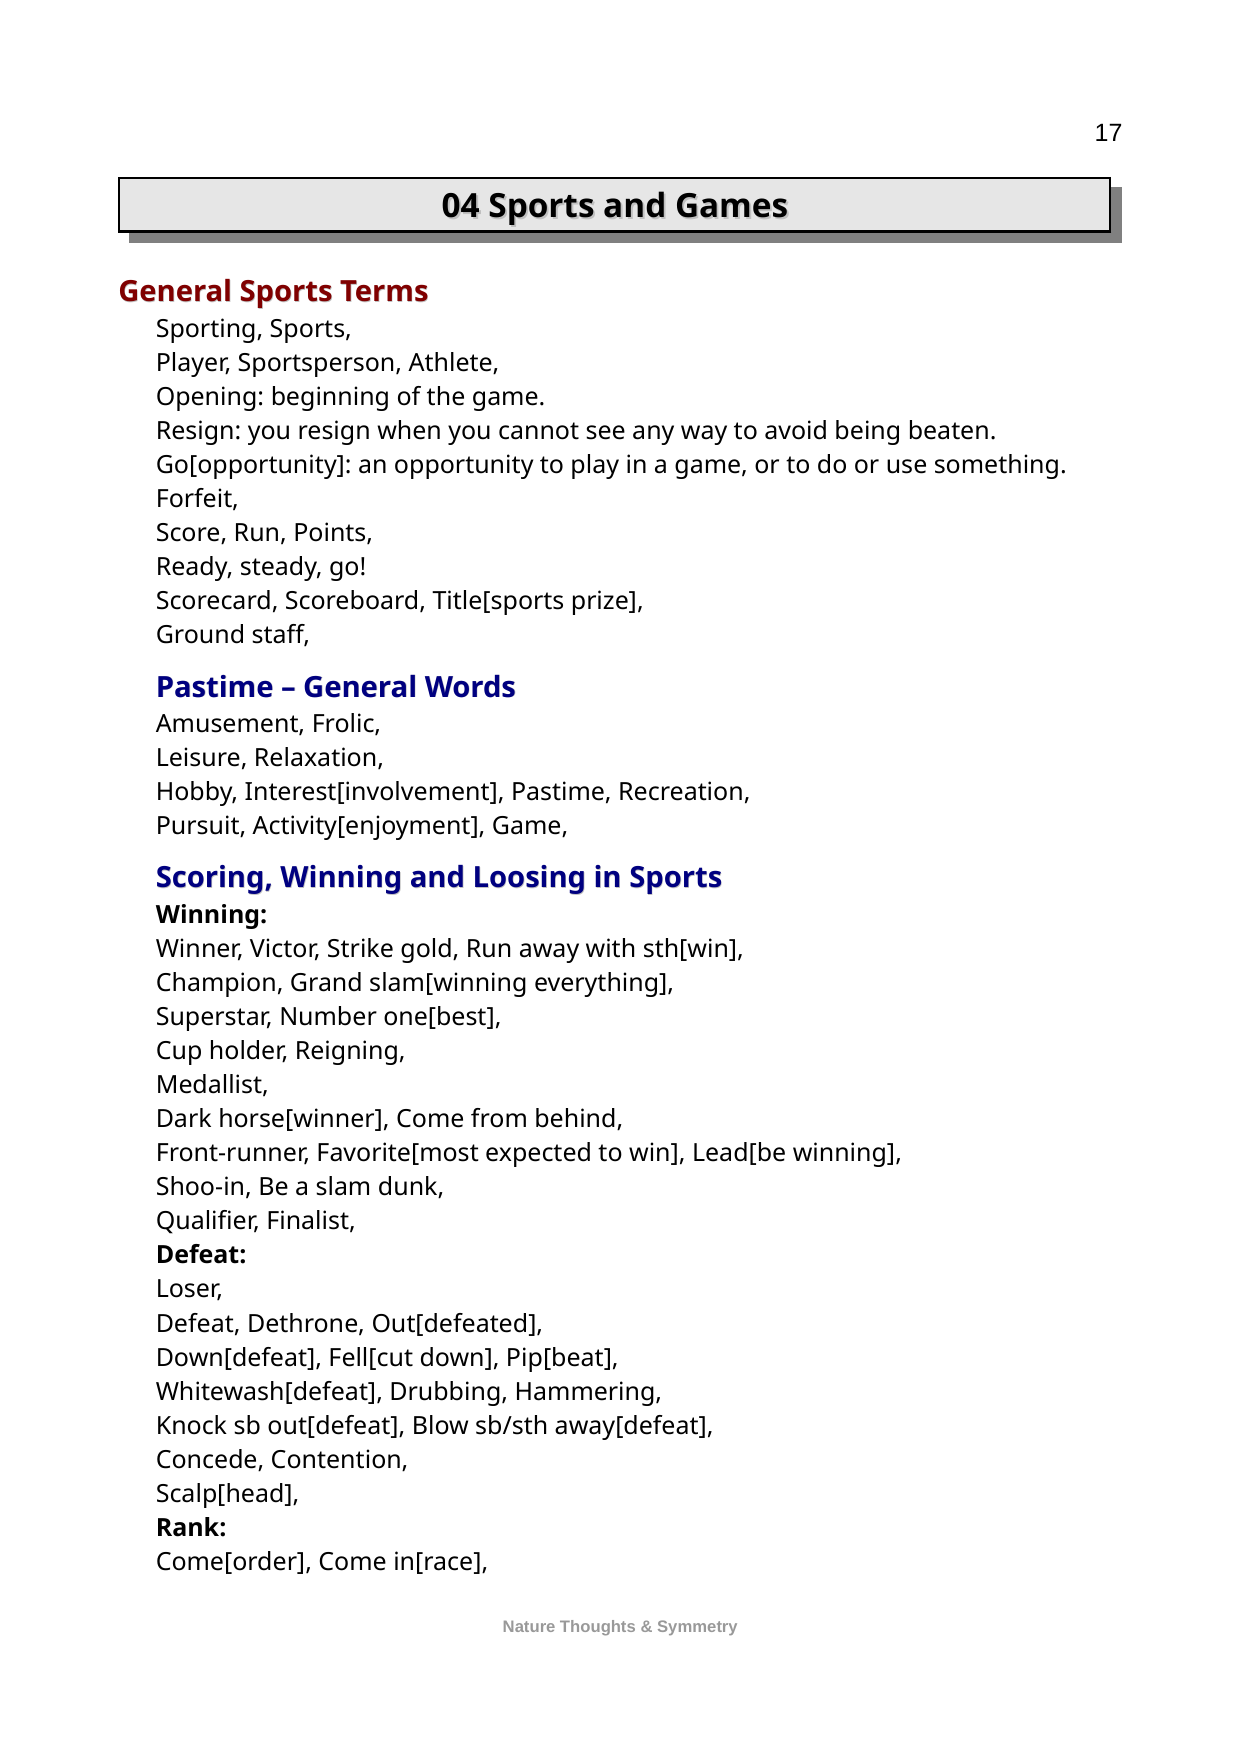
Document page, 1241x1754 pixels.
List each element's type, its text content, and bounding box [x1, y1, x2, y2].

text Go[opportunity]: an opportunity to play in a game, or to do or use something. [156, 446, 1122, 481]
text Cup holder, Reigning, [156, 1033, 1122, 1067]
text Amusement, Frolic, [156, 706, 1122, 739]
text Score, Run, Points, [156, 514, 1122, 549]
text Whitewash[defeat], Drubbing, Hammering, [156, 1373, 1122, 1407]
text Down[defeat], Fell[cut down], Pip[beat], [156, 1339, 1122, 1373]
text Shoo-in, Be a slam dunk, [156, 1169, 1122, 1203]
text Ready, steady, go! [156, 549, 1122, 583]
text Dark horse[winner], Come from behind, [156, 1101, 1122, 1135]
subtitle 04 Sports and Games [120, 179, 1109, 230]
text Concede, Contention, [156, 1441, 1122, 1476]
text Winning: [156, 896, 1122, 931]
text Qualifier, Finalist, [156, 1203, 1122, 1237]
text Hobby, Interest[involvement], Pastime, Recreation, [156, 774, 1122, 808]
text Ground staff, [156, 617, 1122, 651]
text Opening: beginning of the game. [156, 378, 1122, 412]
text Front-runner, Favorite[most expected to win], Lead[be winning], [156, 1135, 1122, 1169]
text Leisure, Relaxation, [156, 739, 1122, 774]
text Player, Sportsperson, Athlete, [156, 344, 1122, 378]
text Forfeit, [156, 481, 1122, 514]
text Scalp[head], [156, 1476, 1122, 1509]
subtitle General Sports Terms [118, 271, 1122, 310]
text Come[order], Come in[race], [156, 1544, 1122, 1578]
text Medallist, [156, 1067, 1122, 1101]
text Knock sb out[defeat], Blow sb/sth away[defeat], [156, 1407, 1122, 1441]
text Superstar, Number one[best], [156, 999, 1122, 1033]
text Sporting, Sports, [156, 310, 1122, 344]
text Resign: you resign when you cannot see any way to avoid being beaten. [156, 412, 1122, 446]
subtitle Pastime – General Words [156, 666, 1122, 706]
text Loser, [156, 1271, 1122, 1305]
text Rank: [156, 1509, 1122, 1544]
text Champion, Grand slam[winning everything], [156, 964, 1122, 999]
text Defeat: [156, 1237, 1122, 1271]
text Defeat, Dethrone, Out[defeated], [156, 1305, 1122, 1339]
subtitle Scoring, Winning and Loosing in Sports [156, 857, 1122, 896]
text Winner, Victor, Strike gold, Run away with sth[win], [156, 931, 1122, 964]
text Scorecard, Scoreboard, Title[sports prize], [156, 583, 1122, 617]
text Pursuit, Activity[enjoyment], Game, [156, 808, 1122, 842]
